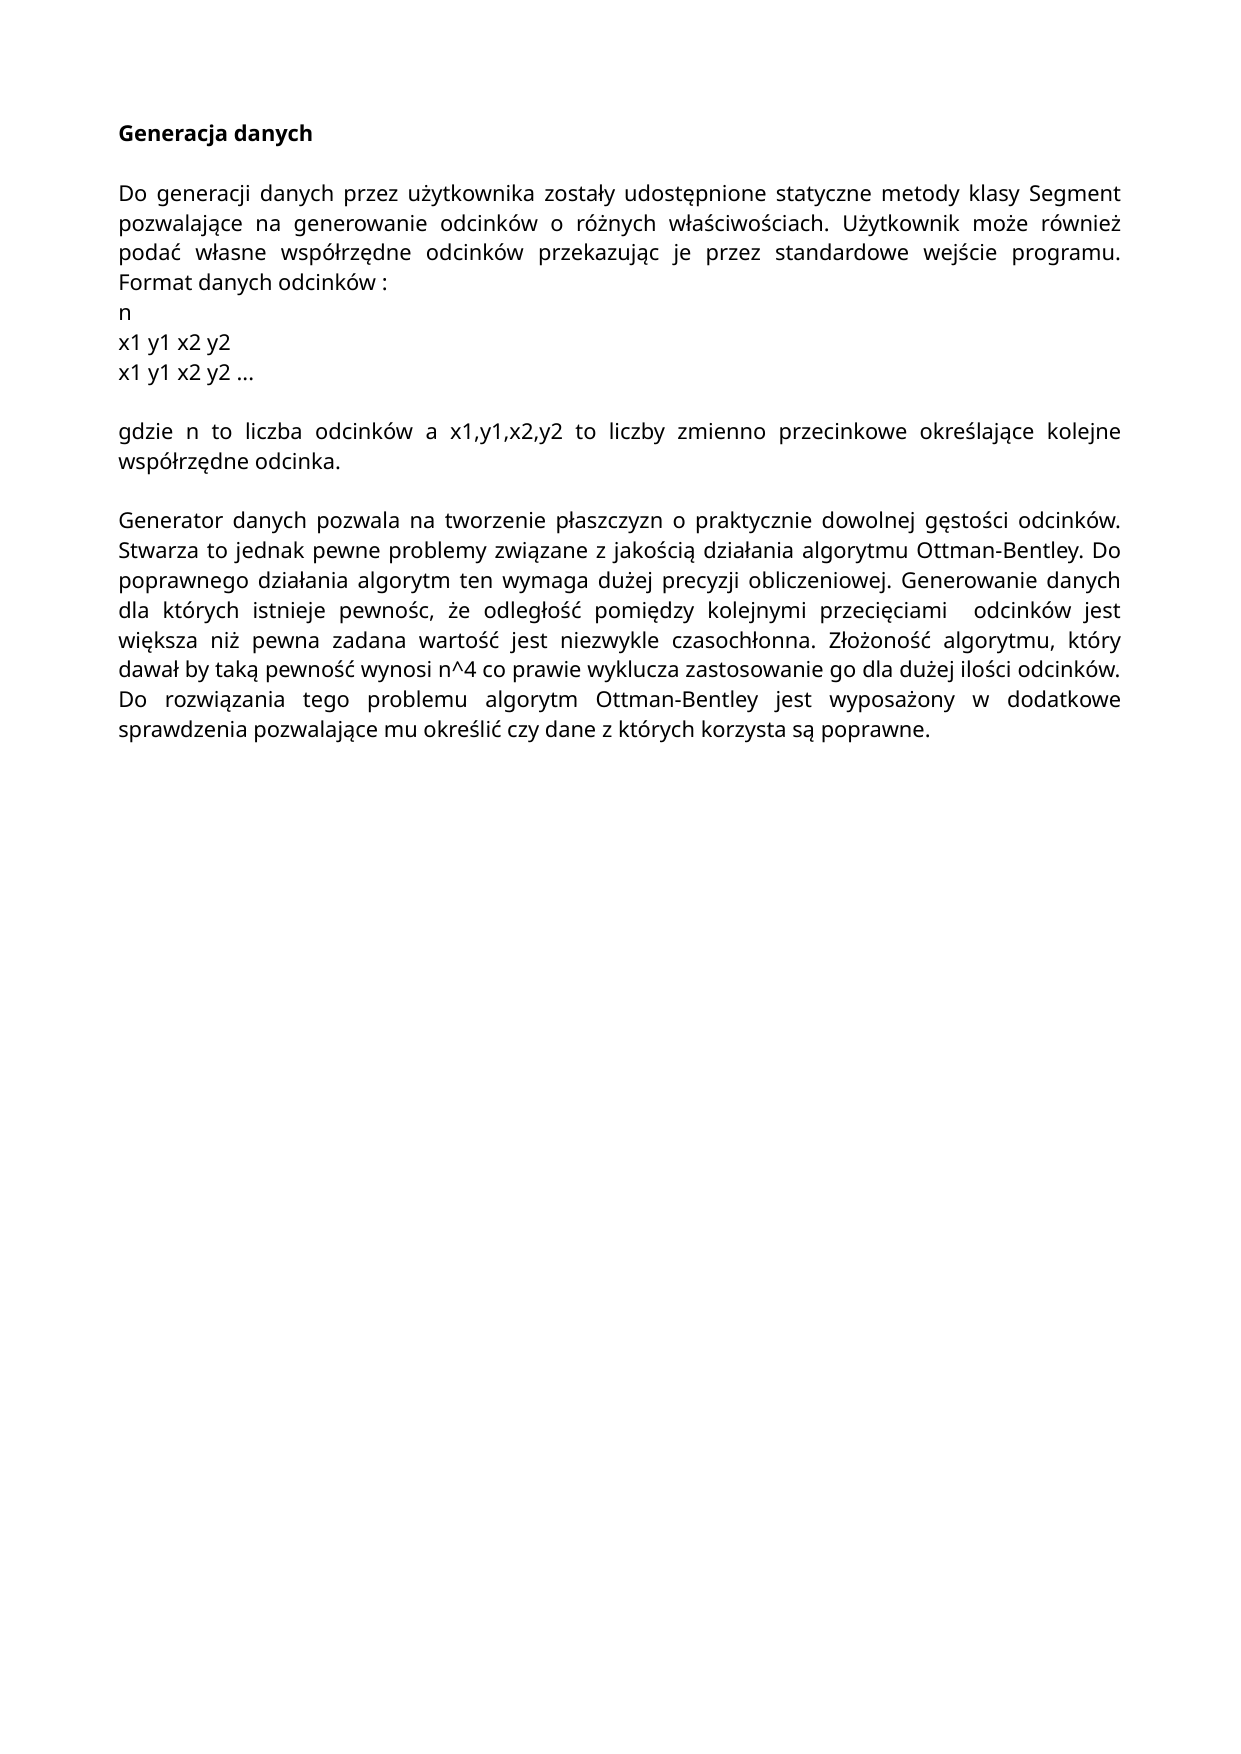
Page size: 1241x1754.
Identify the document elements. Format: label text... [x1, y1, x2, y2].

text x1 y1 x2 y2 [118, 327, 1122, 356]
text Generacja danych [118, 118, 1122, 148]
text n [118, 297, 1122, 327]
text Generator danych pozwala na tworzenie płaszczyzn o praktycznie dowolnej gęstości odcinków. Stwarza to jednak pewne problemy związane z jakością działania algorytmu Ottman-Bentley. Do poprawnego działania algorytm ten wymaga dużej precyzji obliczeniowej. Generowanie danych dla których istnieje pewnośc, że odległość pomiędzy kolejnymi przecięciami odcinków jest większa niż pewna zadana wartość jest niezwykle czasochłonna. Złożoność algorytmu, który dawał by taką pewność wynosi n^4 co prawie wyklucza zastosowanie go dla dużej ilości odcinków. Do rozwiązania tego problemu algorytm Ottman-Bentley jest wyposażony w dodatkowe sprawdzenia pozwalające mu określić czy dane z których korzysta są poprawne. [118, 505, 1122, 744]
text Do generacji danych przez użytkownika zostały udostępnione statyczne metody klasy Segment pozwalające na generowanie odcinków o różnych właściwościach. Użytkownik może również podać własne współrzędne odcinków przekazując je przez standardowe wejście programu. Format danych odcinków : [118, 178, 1122, 297]
text gdzie n to liczba odcinków a x1,y1,x2,y2 to liczby zmienno przecinkowe określające kolejne współrzędne odcinka. [118, 416, 1122, 476]
text x1 y1 x2 y2 ... [118, 356, 1122, 386]
